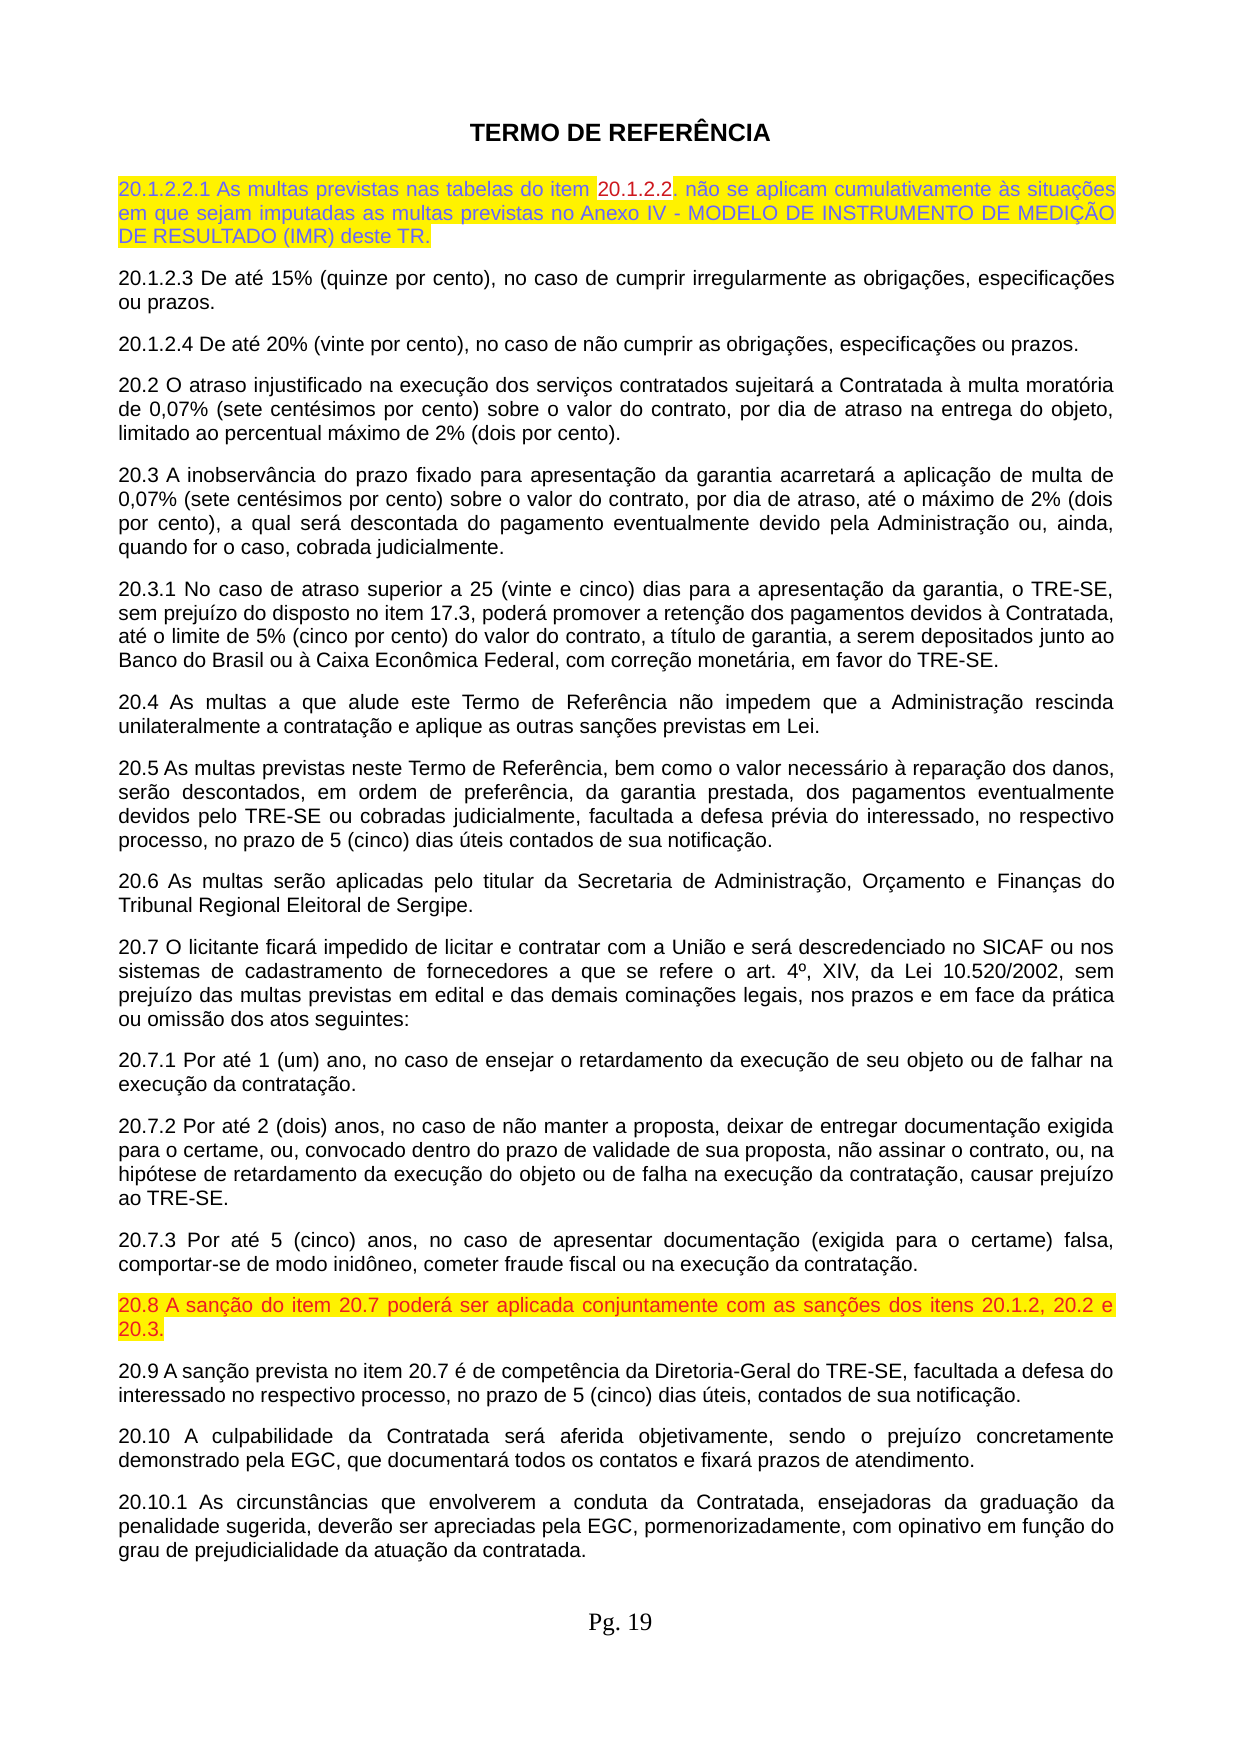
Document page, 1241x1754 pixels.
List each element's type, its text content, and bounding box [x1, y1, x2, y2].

text 20.10 A culpabilidade da Contratada será aferida objetivamente, sendo o prejuízo concretamente demonstrado pela EGC, que documentará todos os contatos e fixará prazos de atendimento. [118, 1424, 1116, 1472]
text 20.2 O atraso injustificado na execução dos serviços contratados sujeitará a Contratada à multa moratória de 0,07% (sete centésimos por cento) sobre o valor do contrato, por dia de atraso na entrega do objeto, limitado ao percentual máximo de 2% (dois por cento). [118, 373, 1116, 445]
text 20.8 A sanção do item 20.7 poderá ser aplicada conjuntamente com as sanções dos itens 20.1.2, 20.2 e 20.3. [118, 1293, 1116, 1341]
text 20.10.1 As circunstâncias que envolverem a conduta da Contratada, ensejadoras da graduação da penalidade sugerida, deverão ser apreciadas pela EGC, pormenorizadamente, com opinativo em função do grau de prejudicialidade da atuação da contratada. [118, 1490, 1116, 1562]
text 20.7 O licitante ficará impedido de licitar e contratar com a União e será descredenciado no SICAF ou nos sistemas de cadastramento de fornecedores a que se refere o art. 4º, XIV, da Lei 10.520/2002, sem prejuízo das multas previstas em edital e das demais cominações legais, nos prazos e em face da prática ou omissão dos atos seguintes: [118, 935, 1116, 1031]
text 20.6 As multas serão aplicadas pelo titular da Secretaria de Administração, Orçamento e Finanças do Tribunal Regional Eleitoral de Sergipe. [118, 869, 1116, 917]
text 20.1.2.3 De até 15% (quinze por cento), no caso de cumprir irregularmente as obrigações, especificações ou prazos. [118, 266, 1116, 314]
text 20.1.2.4 De até 20% (vinte por cento), no caso de não cumprir as obrigações, especificações ou prazos. [118, 332, 1116, 356]
text 20.7.2 Por até 2 (dois) anos, no caso de não manter a proposta, deixar de entregar documentação exigida para o certame, ou, convocado dentro do prazo de validade de sua proposta, não assinar o contrato, ou, na hipótese de retardamento da execução do objeto ou de falha na execução da contratação, causar prejuízo ao TRE-SE. [118, 1114, 1116, 1210]
text 20.7.3 Por até 5 (cinco) anos, no caso de apresentar documentação (exigida para o certame) falsa, comportar-se de modo inidôneo, cometer fraude fiscal ou na execução da contratação. [118, 1227, 1116, 1275]
text 20.9 A sanção prevista no item 20.7 é de competência da Diretoria-Geral do TRE-SE, facultada a defesa do interessado no respectivo processo, no prazo de 5 (cinco) dias úteis, contados de sua notificação. [118, 1359, 1116, 1407]
text 20.5 As multas previstas neste Termo de Referência, bem como o valor necessário à reparação dos danos, serão descontados, em ordem de preferência, da garantia prestada, dos pagamentos eventualmente devidos pelo TRE-SE ou cobradas judicialmente, facultada a defesa prévia do interessado, no respectivo processo, no prazo de 5 (cinco) dias úteis contados de sua notificação. [118, 756, 1116, 851]
text 20.3 A inobservância do prazo fixado para apresentação da garantia acarretará a aplicação de multa de 0,07% (sete centésimos por cento) sobre o valor do contrato, por dia de atraso, até o máximo de 2% (dois por cento), a qual será descontada do pagamento eventualmente devido pela Administração ou, ainda, quando for o caso, cobrada judicialmente. [118, 463, 1116, 559]
text 20.3.1 No caso de atraso superior a 25 (vinte e cinco) dias para a apresentação da garantia, o TRE-SE, sem prejuízo do disposto no item 17.3, poderá promover a retenção dos pagamentos devidos à Contratada, até o limite de 5% (cinco por cento) do valor do contrato, a título de garantia, a serem depositados junto ao Banco do Brasil ou à Caixa Econômica Federal, com correção monetária, em favor do TRE-SE. [118, 576, 1116, 672]
text 20.4 As multas a que alude este Termo de Referência não impedem que a Administração rescinda unilateralmente a contratação e aplique as outras sanções previstas em Lei. [118, 690, 1116, 738]
text 20.7.1 Por até 1 (um) ano, no caso de ensejar o retardamento da execução de seu objeto ou de falhar na execução da contratação. [118, 1048, 1116, 1096]
text 20.1.2.2.1 As multas previstas nas tabelas do item 20.1.2.2. não se aplicam cumulativamente às situações em que sejam imputadas as multas previstas no Anexo IV - MODELO DE INSTRUMENTO DE MEDIÇÃO DE RESULTADO (IMR) deste TR. [118, 176, 1116, 248]
